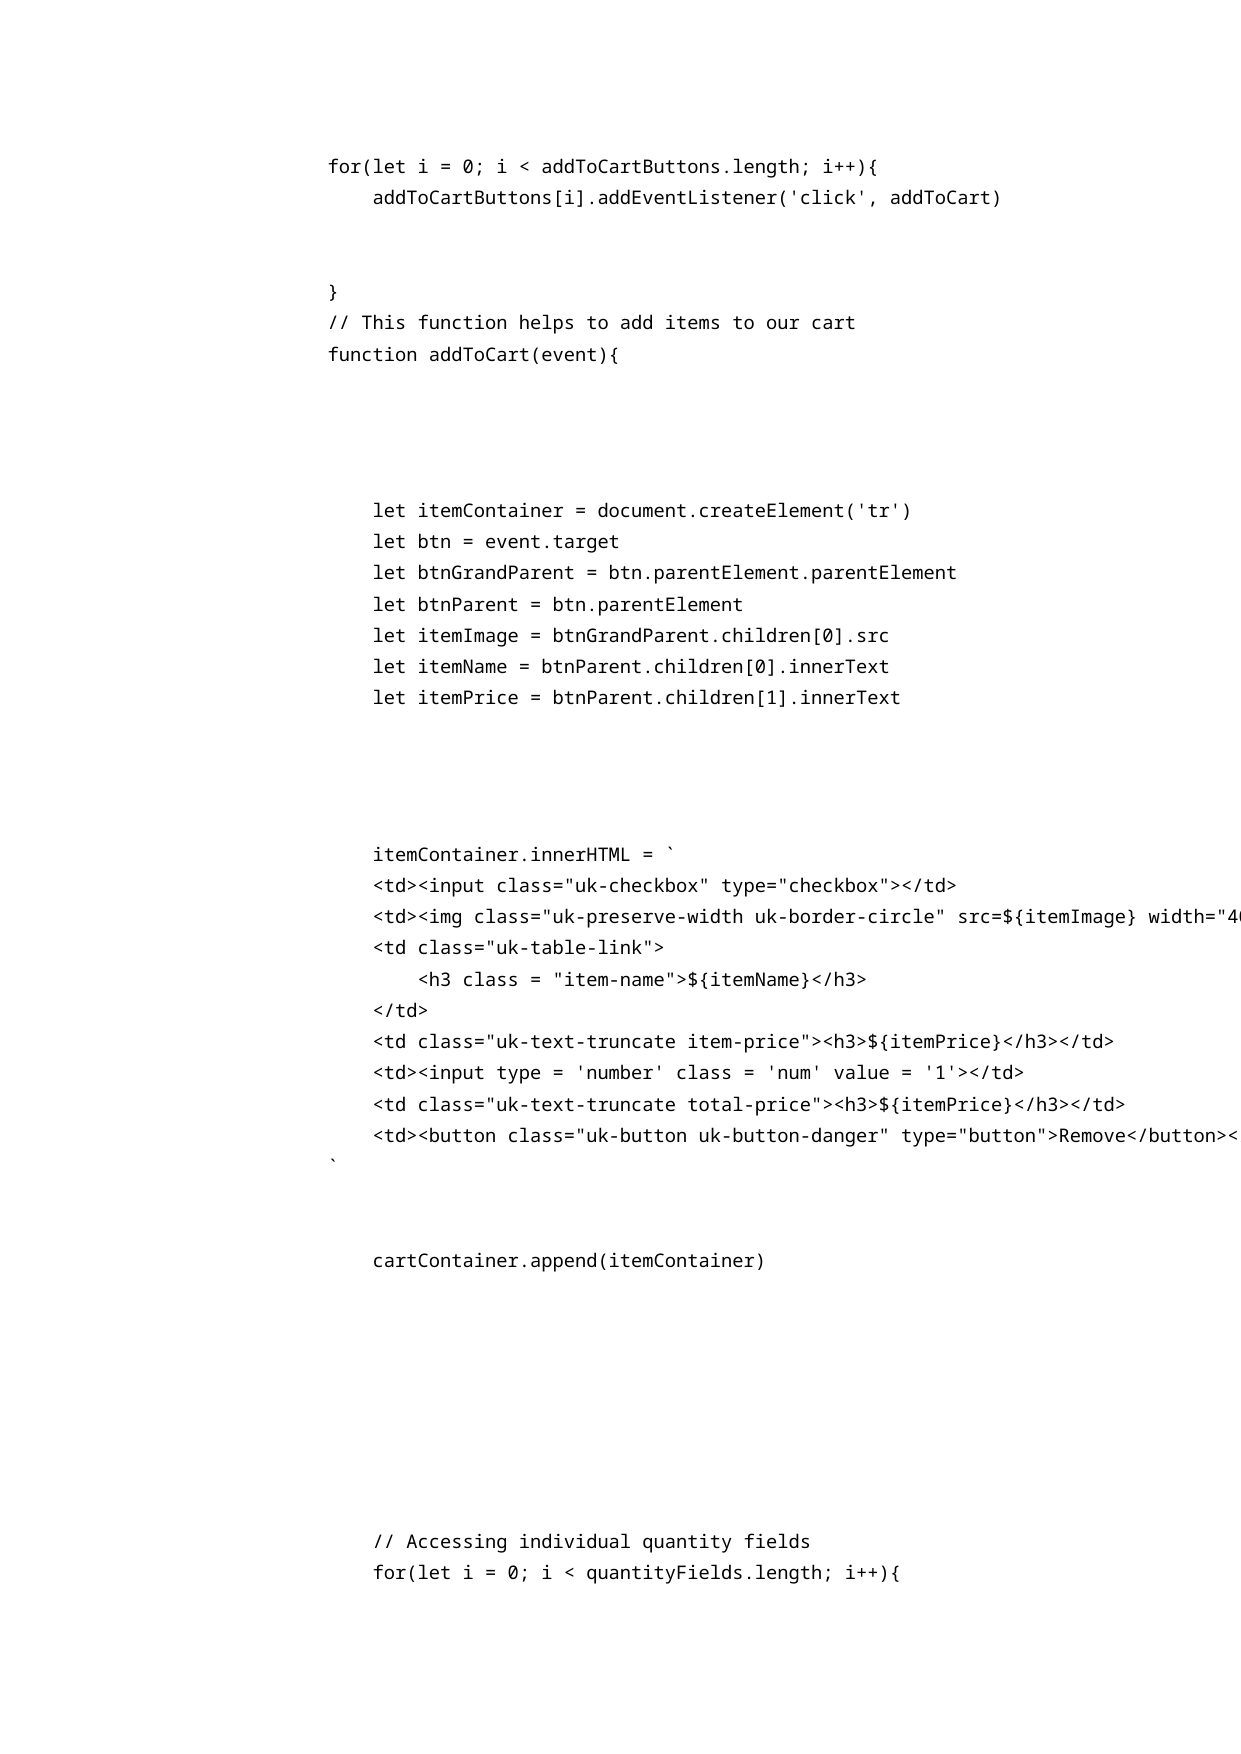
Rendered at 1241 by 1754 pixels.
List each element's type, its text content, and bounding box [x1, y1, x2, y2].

table_cell [148, 1273, 230, 1335]
table_cell [230, 835, 312, 866]
table_cell [148, 523, 230, 554]
table_cell [312, 710, 1240, 773]
table_cell [148, 991, 230, 1023]
table_cell function addToCart(event){ [312, 335, 1240, 366]
table_cell </td> [312, 991, 1240, 1023]
table_cell [230, 148, 312, 179]
table_cell let itemName = btnParent.children[0].innerText [312, 648, 1240, 679]
table_cell for(let i = 0; i < addToCartButtons.length; i++){ [312, 148, 1240, 179]
table_cell let btn = event.target [312, 523, 1240, 554]
table_cell [312, 366, 1240, 429]
table_cell [148, 585, 230, 616]
table_cell [148, 835, 230, 866]
table_cell let itemPrice = btnParent.children[1].innerText [312, 679, 1240, 710]
table_cell // Accessing individual quantity fields [312, 1523, 1240, 1554]
table_cell [148, 679, 230, 710]
table_cell let itemContainer = document.createElement('tr') [312, 491, 1240, 523]
table_cell [148, 616, 230, 648]
table_cell [230, 585, 312, 616]
table_cell [230, 866, 312, 898]
table_cell // This function helps to add items to our cart [312, 304, 1240, 335]
table_cell [148, 1523, 230, 1554]
table_cell [312, 429, 1240, 491]
table_cell [230, 616, 312, 648]
table_cell [148, 179, 230, 210]
table_cell <td><button class="uk-button uk-button-danger" type="button">Remove</button></td> [312, 1116, 1240, 1148]
table_cell let itemImage = btnGrandParent.children[0].src [312, 616, 1240, 648]
table_cell [230, 679, 312, 710]
table_cell [148, 773, 230, 835]
table_cell [148, 210, 230, 273]
table_cell [148, 1148, 230, 1179]
table_cell [230, 1085, 312, 1116]
table_cell [230, 710, 312, 773]
table_cell [230, 960, 312, 991]
table_cell [230, 1023, 312, 1054]
table_cell [148, 335, 230, 366]
table_cell [312, 1179, 1240, 1241]
table_cell [148, 1116, 230, 1148]
table_cell [148, 429, 230, 491]
table_cell [230, 335, 312, 366]
table_cell [230, 273, 312, 304]
table_cell [312, 210, 1240, 273]
table_cell [230, 898, 312, 929]
table_cell [230, 1148, 312, 1179]
table_cell [312, 1273, 1240, 1335]
table_cell [148, 960, 230, 991]
table_cell <td class="uk-table-link"> [312, 929, 1240, 960]
table_cell [312, 1335, 1240, 1398]
table_cell [148, 273, 230, 304]
table_cell <td><input type = 'number' class = 'num' value = '1'></td> [312, 1054, 1240, 1085]
table_cell [230, 929, 312, 960]
table_cell [148, 648, 230, 679]
table_cell [148, 1054, 230, 1085]
table_cell [312, 1460, 1240, 1523]
table_cell [230, 429, 312, 491]
table_cell addToCartButtons[i].addEventListener('click', addToCart) [312, 179, 1240, 210]
table_cell [230, 1179, 312, 1241]
table_cell [148, 710, 230, 773]
table_cell [230, 1554, 312, 1585]
table_cell [148, 1085, 230, 1116]
table_cell <td><input class="uk-checkbox" type="checkbox"></td> [312, 866, 1240, 898]
table_cell [148, 929, 230, 960]
table_cell [148, 554, 230, 585]
table_cell [230, 1054, 312, 1085]
table_cell [148, 1241, 230, 1273]
table_cell [230, 1335, 312, 1398]
table_cell [230, 648, 312, 679]
table_cell [312, 773, 1240, 835]
table_cell <td class="uk-text-truncate item-price"><h3>${itemPrice}</h3></td> [312, 1023, 1240, 1054]
table_cell cartContainer.append(itemContainer) [312, 1241, 1240, 1273]
table_cell [148, 1023, 230, 1054]
table_cell [148, 491, 230, 523]
table_cell ` [312, 1148, 1240, 1179]
table_cell let btnGrandParent = btn.parentElement.parentElement [312, 554, 1240, 585]
table_cell [230, 1273, 312, 1335]
table_cell [148, 1335, 230, 1398]
table_cell [230, 179, 312, 210]
table_cell [230, 366, 312, 429]
table_cell [230, 1398, 312, 1460]
table_cell itemContainer.innerHTML = ` [312, 835, 1240, 866]
table_cell [148, 866, 230, 898]
table_cell [230, 773, 312, 835]
table_cell [148, 366, 230, 429]
table_cell [230, 304, 312, 335]
table_cell [148, 1554, 230, 1585]
table_cell [230, 1241, 312, 1273]
table_cell [230, 1523, 312, 1554]
table_cell for(let i = 0; i < quantityFields.length; i++){ [312, 1554, 1240, 1585]
table_cell [230, 523, 312, 554]
table_cell <h3 class = "item-name">${itemName}</h3> [312, 960, 1240, 991]
table_cell [148, 304, 230, 335]
table_cell [148, 898, 230, 929]
table_cell <td><img class="uk-preserve-width uk-border-circle" src=${itemImage} width="40" alt=""></td> [312, 898, 1240, 929]
table_cell [230, 554, 312, 585]
table_cell let btnParent = btn.parentElement [312, 585, 1240, 616]
table_cell [148, 1460, 230, 1523]
table_cell } [312, 273, 1240, 304]
table_cell [230, 991, 312, 1023]
table_cell [148, 1398, 230, 1460]
table_cell [230, 210, 312, 273]
table_cell [230, 491, 312, 523]
table_cell [230, 1460, 312, 1523]
table_cell [148, 148, 230, 179]
table_cell [230, 1116, 312, 1148]
table_cell [312, 1398, 1240, 1460]
table_cell <td class="uk-text-truncate total-price"><h3>${itemPrice}</h3></td> [312, 1085, 1240, 1116]
table_cell [148, 1179, 230, 1241]
